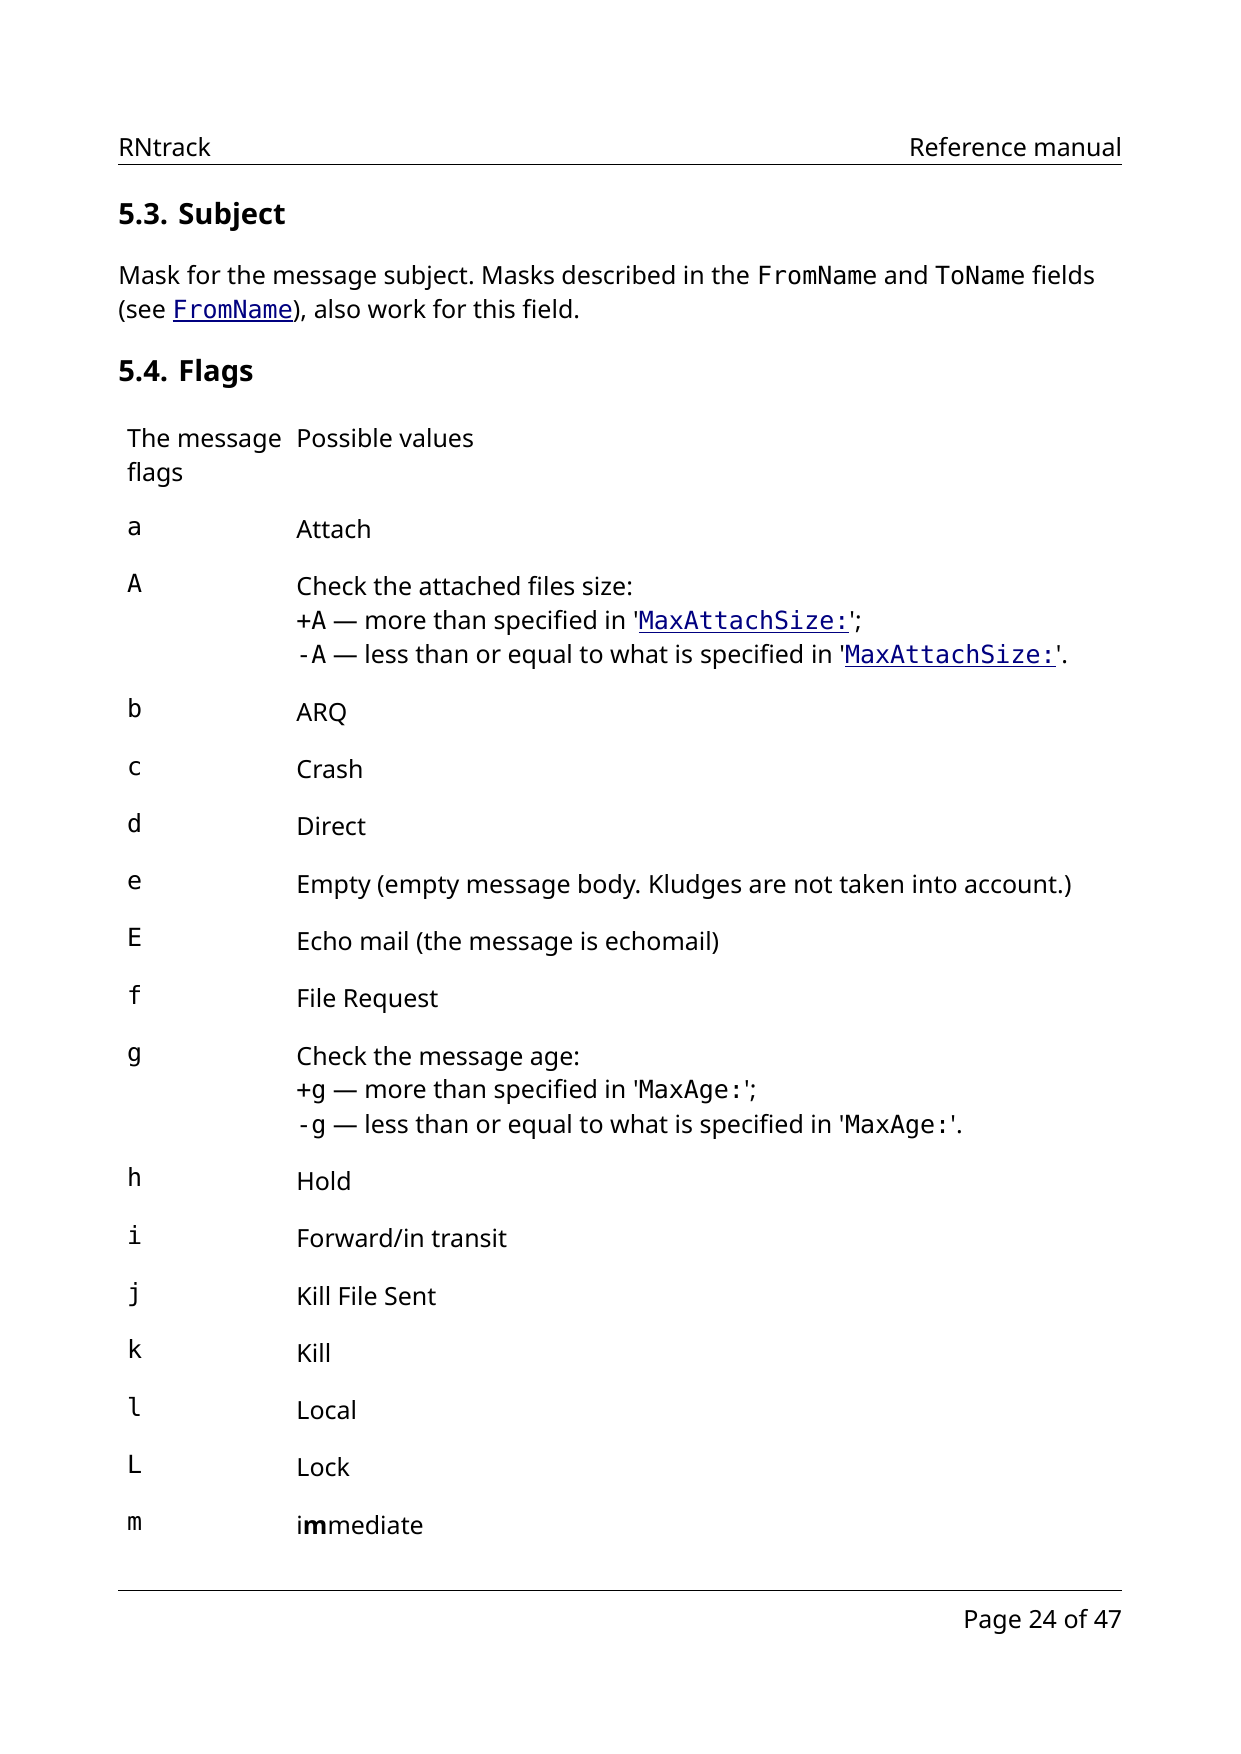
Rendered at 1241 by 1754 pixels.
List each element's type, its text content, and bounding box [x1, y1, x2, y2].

table_cell Forward/in transit [290, 1203, 1122, 1261]
table_cell E [121, 906, 290, 963]
table_cell Check the attached files size: +A — more than specified in 'MaxAttachSize:'; -A — less than or equal to what is specified in 'MaxAttachSize:'. [290, 551, 1122, 677]
table_cell c [121, 734, 290, 791]
table_cell Direct [290, 791, 1122, 849]
table_cell ARQ [290, 677, 1122, 734]
table_cell Hold [290, 1146, 1122, 1203]
table_header The message flags [121, 403, 290, 494]
subtitle Flags [118, 351, 1122, 390]
table_cell a [121, 494, 290, 551]
table_cell i [121, 1203, 290, 1261]
table_cell Crash [290, 734, 1122, 791]
table_cell d [121, 791, 290, 849]
table_cell Echo mail (the message is echomail) [290, 906, 1122, 963]
table_cell Kill File Sent [290, 1261, 1122, 1318]
table_cell Empty (empty message body. Kludges are not taken into account.) [290, 849, 1122, 906]
table_cell immediate [290, 1490, 1122, 1547]
table_cell Check the message age: +g — more than specified in 'MaxAge:'; -g — less than or equal to what is specified in 'MaxAge:'. [290, 1021, 1122, 1146]
text Mask for the message subject. Masks described in the FromName and ToName fields (see FromName), also work for this field. [118, 257, 1122, 326]
table_header Possible values [290, 403, 1122, 494]
table_cell h [121, 1146, 290, 1203]
table_cell f [121, 963, 290, 1021]
table_cell m [121, 1490, 290, 1547]
table_cell Attach [290, 494, 1122, 551]
table_cell Local [290, 1375, 1122, 1432]
table_cell k [121, 1318, 290, 1375]
table_cell l [121, 1375, 290, 1432]
table_cell b [121, 677, 290, 734]
table_cell A [121, 551, 290, 677]
table_cell Lock [290, 1433, 1122, 1490]
subtitle Subject [118, 193, 1122, 233]
table_cell e [121, 849, 290, 906]
table_cell j [121, 1261, 290, 1318]
table_cell L [121, 1433, 290, 1490]
table_cell Kill [290, 1318, 1122, 1375]
table_cell g [121, 1021, 290, 1146]
table_cell File Request [290, 963, 1122, 1021]
